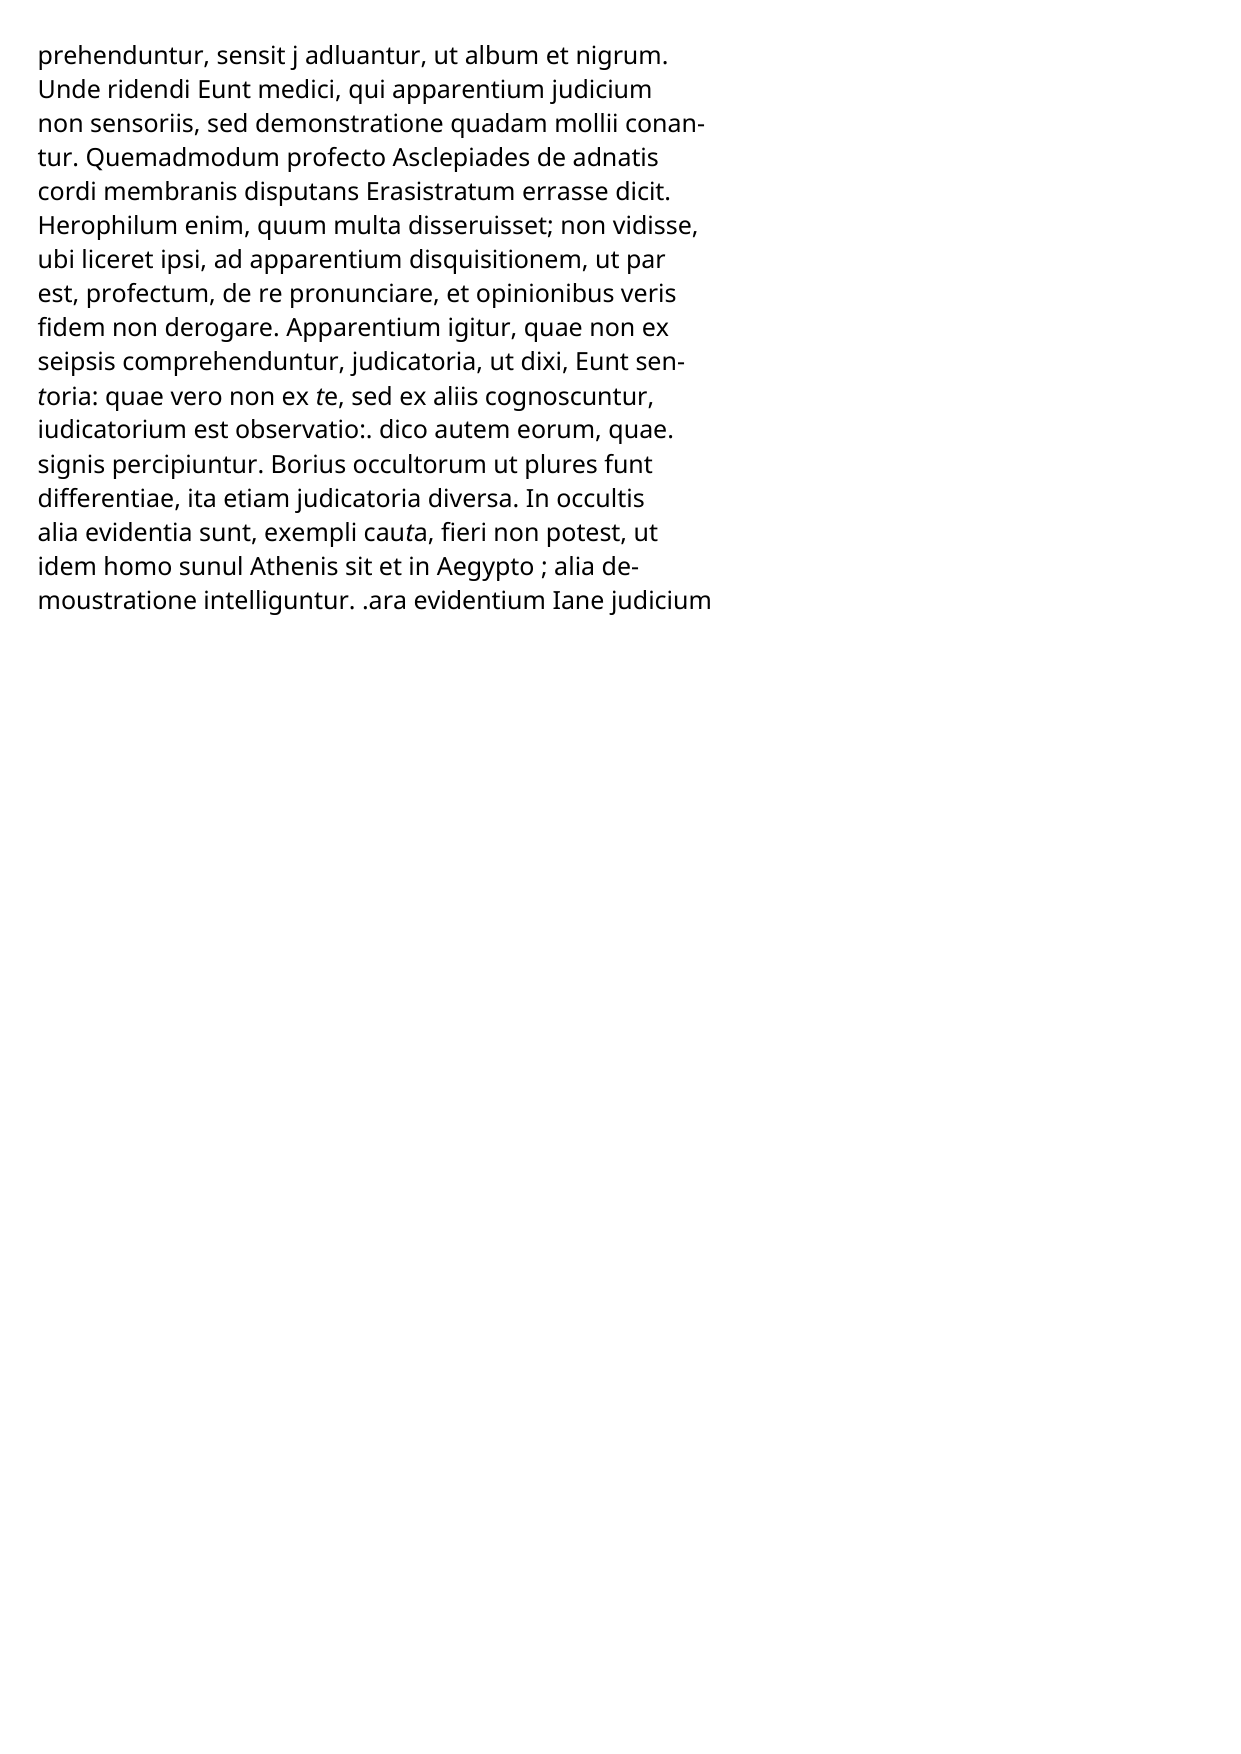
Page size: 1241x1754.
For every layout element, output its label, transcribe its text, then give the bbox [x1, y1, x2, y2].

text prehenduntur, sensit j adluantur, ut album et nigrum. Unde ridendi Eunt medici, qui apparentium judicium non sensoriis, sed demonstratione quadam mollii conan- tur. Quemadmodum profecto Asclepiades de adnatis cordi membranis disputans Erasistratum errasse dicit. Herophilum enim, quum multa disseruisset; non vidisse, ubi liceret ipsi, ad apparentium disquisitionem, ut par est, profectum, de re pronunciare, et opinionibus veris fidem non derogare. Apparentium igitur, quae non ex seipsis comprehenduntur, judicatoria, ut dixi, Eunt sen- toria: quae vero non ex te, sed ex aliis cognoscuntur, iudicatorium est observatio:. dico autem eorum, quae. signis percipiuntur. Borius occultorum ut plures funt differentiae, ita etiam judicatoria diversa. In occultis alia evidentia sunt, exempli cauta, fieri non potest, ut idem homo sunul Athenis sit et in Aegypto ; alia de- moustratione intelliguntur. .ara evidentium Iane judicium [37, 37, 1203, 617]
